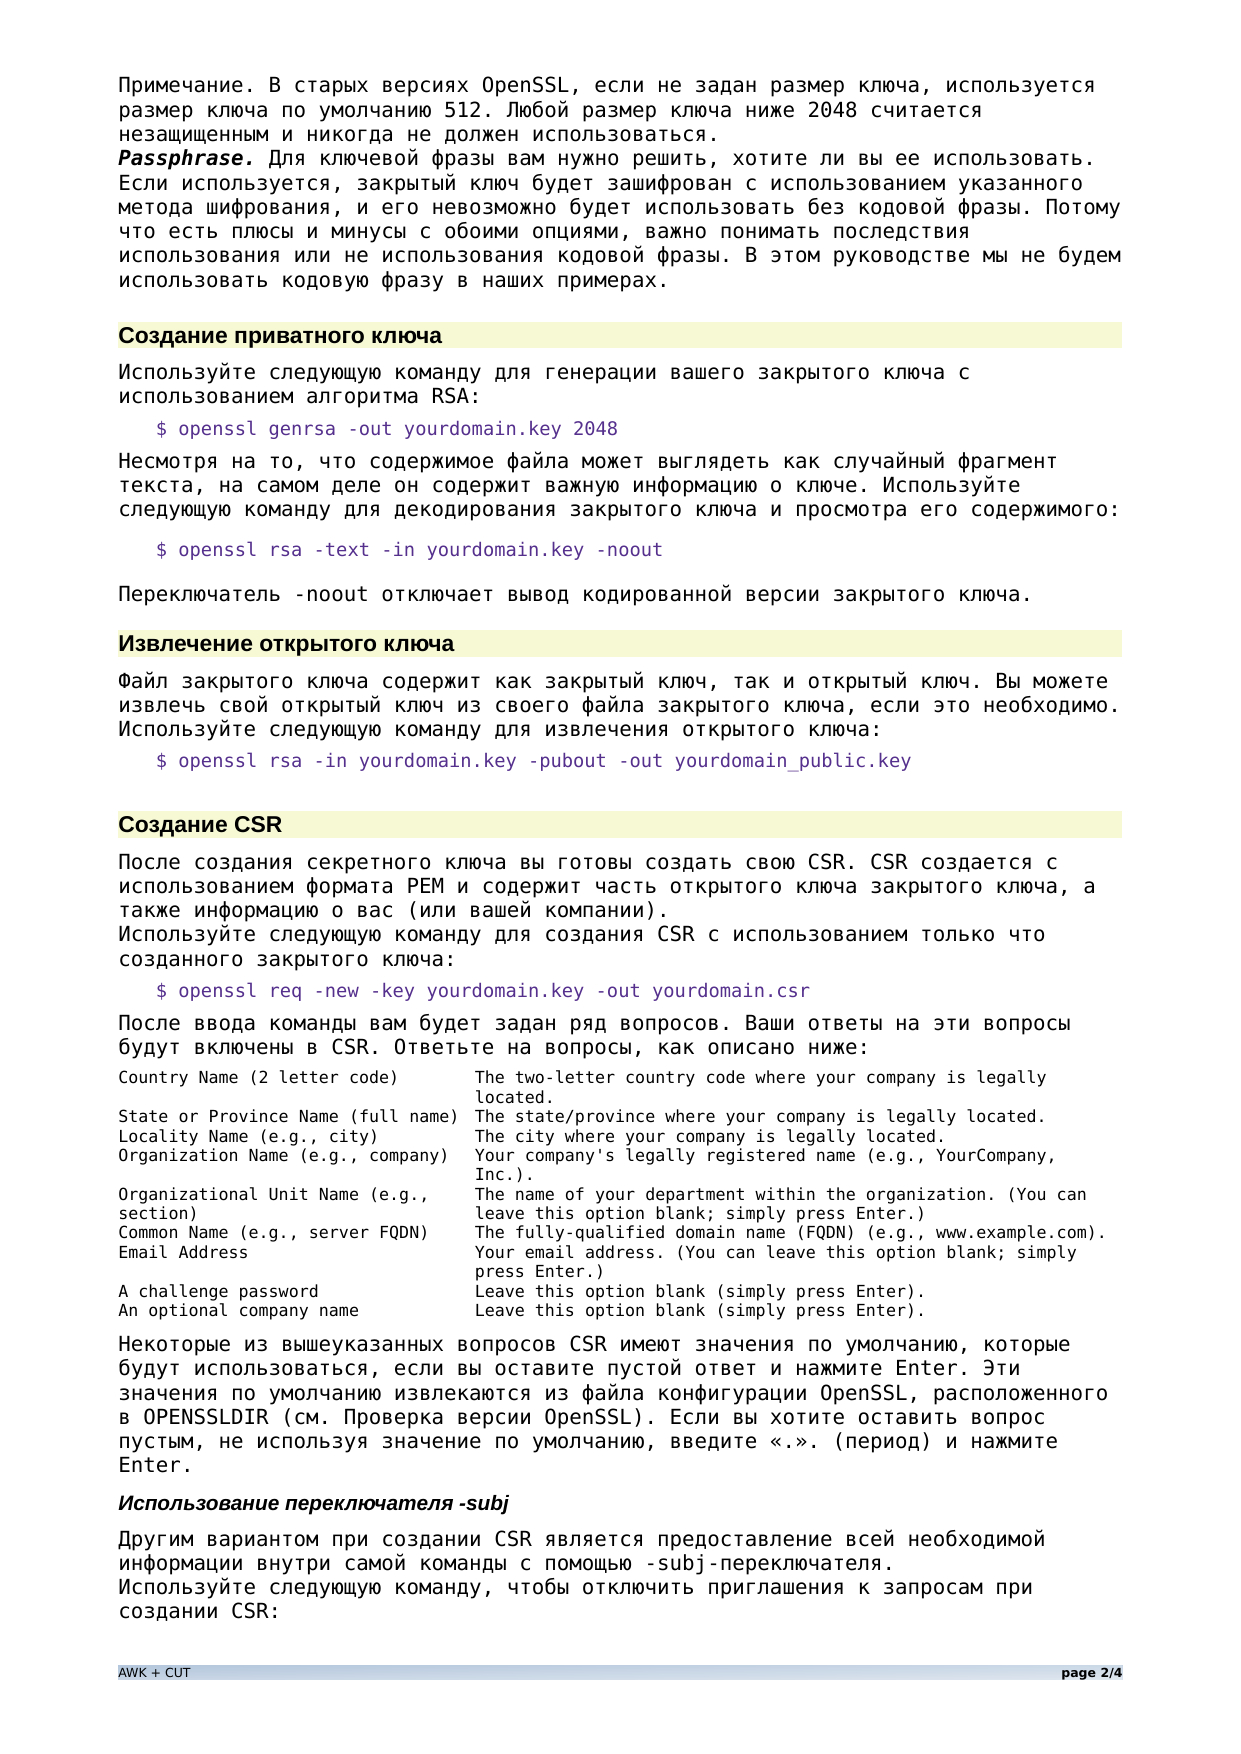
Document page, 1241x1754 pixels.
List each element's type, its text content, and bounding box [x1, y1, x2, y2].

table_cell Leave this option blank (simply press Enter). [475, 1281, 1122, 1301]
text Используйте следующую команду для генерации вашего закрытого ключа с использованием алгоритма RSA: [118, 360, 1122, 409]
text После создания секретного ключа вы готовы создать свою CSR. CSR создается с использованием формата PEM и содержит часть открытого ключа закрытого ключа, а также информацию о вас (или вашей компании). [118, 850, 1122, 922]
text $ openssl genrsa -out yourdomain.key 2048 [118, 418, 1122, 440]
text Используйте следующую команду для извлечения открытого ключа: [118, 717, 1122, 742]
table_cell An optional company name [118, 1301, 474, 1320]
table_cell Common Name (e.g., server FQDN) [118, 1223, 474, 1243]
subtitle Извлечение открытого ключа [118, 630, 1122, 657]
text Используйте следующую команду, чтобы отключить приглашения к запросам при создании CSR: [118, 1575, 1122, 1624]
text После ввода команды вам будет задан ряд вопросов. Ваши ответы на эти вопросы будут включены в CSR. Ответьте на вопросы, как описано ниже: [118, 1011, 1122, 1059]
table_cell The name of your department within the organization. (You can leave this option blank; simply press Enter.) [475, 1185, 1122, 1223]
text $ openssl rsa -text -in yourdomain.key -noout [118, 539, 1122, 561]
subtitle Использование переключателя -subj [118, 1490, 1122, 1514]
table_header Country Name (2 letter code) [118, 1068, 474, 1107]
text Несмотря на то, что содержимое файла может выглядеть как случайный фрагмент текста, на самом деле он содержит важную информацию о ключе. Используйте следующую команду для декодирования закрытого ключа и просмотра его содержимого: [118, 449, 1122, 521]
table_cell The state/province where your company is legally located. [475, 1107, 1122, 1126]
table_cell A challenge password [118, 1281, 474, 1301]
table_cell The fully-qualified domain name (FQDN) (e.g., www.example.com). [475, 1223, 1122, 1243]
text Некоторые из вышеуказанных вопросов CSR имеют значения по умолчанию, которые будут использоваться, если вы оставите пустой ответ и нажмите Enter. Эти значения по умолчанию извлекаются из файла конфигурации OpenSSL, расположенного в OPENSSLDIR (см. Проверка версии OpenSSL). Если вы хотите оставить вопрос пустым, не используя значение по умолчанию, введите «.». (период) и нажмите Enter. [118, 1332, 1122, 1478]
table_cell Locality Name (e.g., city) [118, 1126, 474, 1146]
table_cell Organization Name (e.g., company) [118, 1146, 474, 1184]
text Примечание. В старых версиях OpenSSL, если не задан размер ключа, используется размер ключа по умолчанию 512. Любой размер ключа ниже 2048 считается незащищенным и никогда не должен использоваться. [118, 73, 1122, 146]
text $ openssl req -new -key yourdomain.key -out yourdomain.csr [118, 980, 1122, 1002]
table_cell Your company's legally registered name (e.g., YourCompany, Inc.). [475, 1146, 1122, 1184]
table_cell The city where your company is legally located. [475, 1126, 1122, 1146]
subtitle Создание CSR [118, 811, 1122, 838]
table_cell Leave this option blank (simply press Enter). [475, 1301, 1122, 1320]
table_cell State or Province Name (full name) [118, 1107, 474, 1126]
text Переключатель -noout отключает вывод кодированной версии закрытого ключа. [118, 582, 1122, 606]
text $ openssl rsa -in yourdomain.key -pubout -out yourdomain_public.key [118, 751, 1122, 772]
text Используйте следующую команду для создания CSR с использованием только что созданного закрытого ключа: [118, 922, 1122, 971]
text Файл закрытого ключа содержит как закрытый ключ, так и открытый ключ. Вы можете извлечь свой открытый ключ из своего файла закрытого ключа, если это необходимо. [118, 669, 1122, 717]
table_cell Email Address [118, 1243, 474, 1281]
table_cell Your email address. (You can leave this option blank; simply press Enter.) [475, 1243, 1122, 1281]
text Passphrase. Для ключевой фразы вам нужно решить, хотите ли вы ее использовать. Если используется, закрытый ключ будет зашифрован с использованием указанного метода шифрования, и его невозможно будет использовать без кодовой фразы. Потому что есть плюсы и минусы с обоими опциями, важно понимать последствия использования или не использования кодовой фразы. В этом руководстве мы не будем использовать кодовую фразу в наших примерах. [118, 146, 1122, 292]
subtitle Создание приватного ключа [118, 322, 1122, 348]
table_header The two-letter country code where your company is legally located. [475, 1068, 1122, 1107]
text Другим вариантом при создании CSR является предоставление всей необходимой информации внутри самой команды с помощью -subj-переключателя. [118, 1527, 1122, 1575]
table_cell Organizational Unit Name (e.g., section) [118, 1185, 474, 1223]
